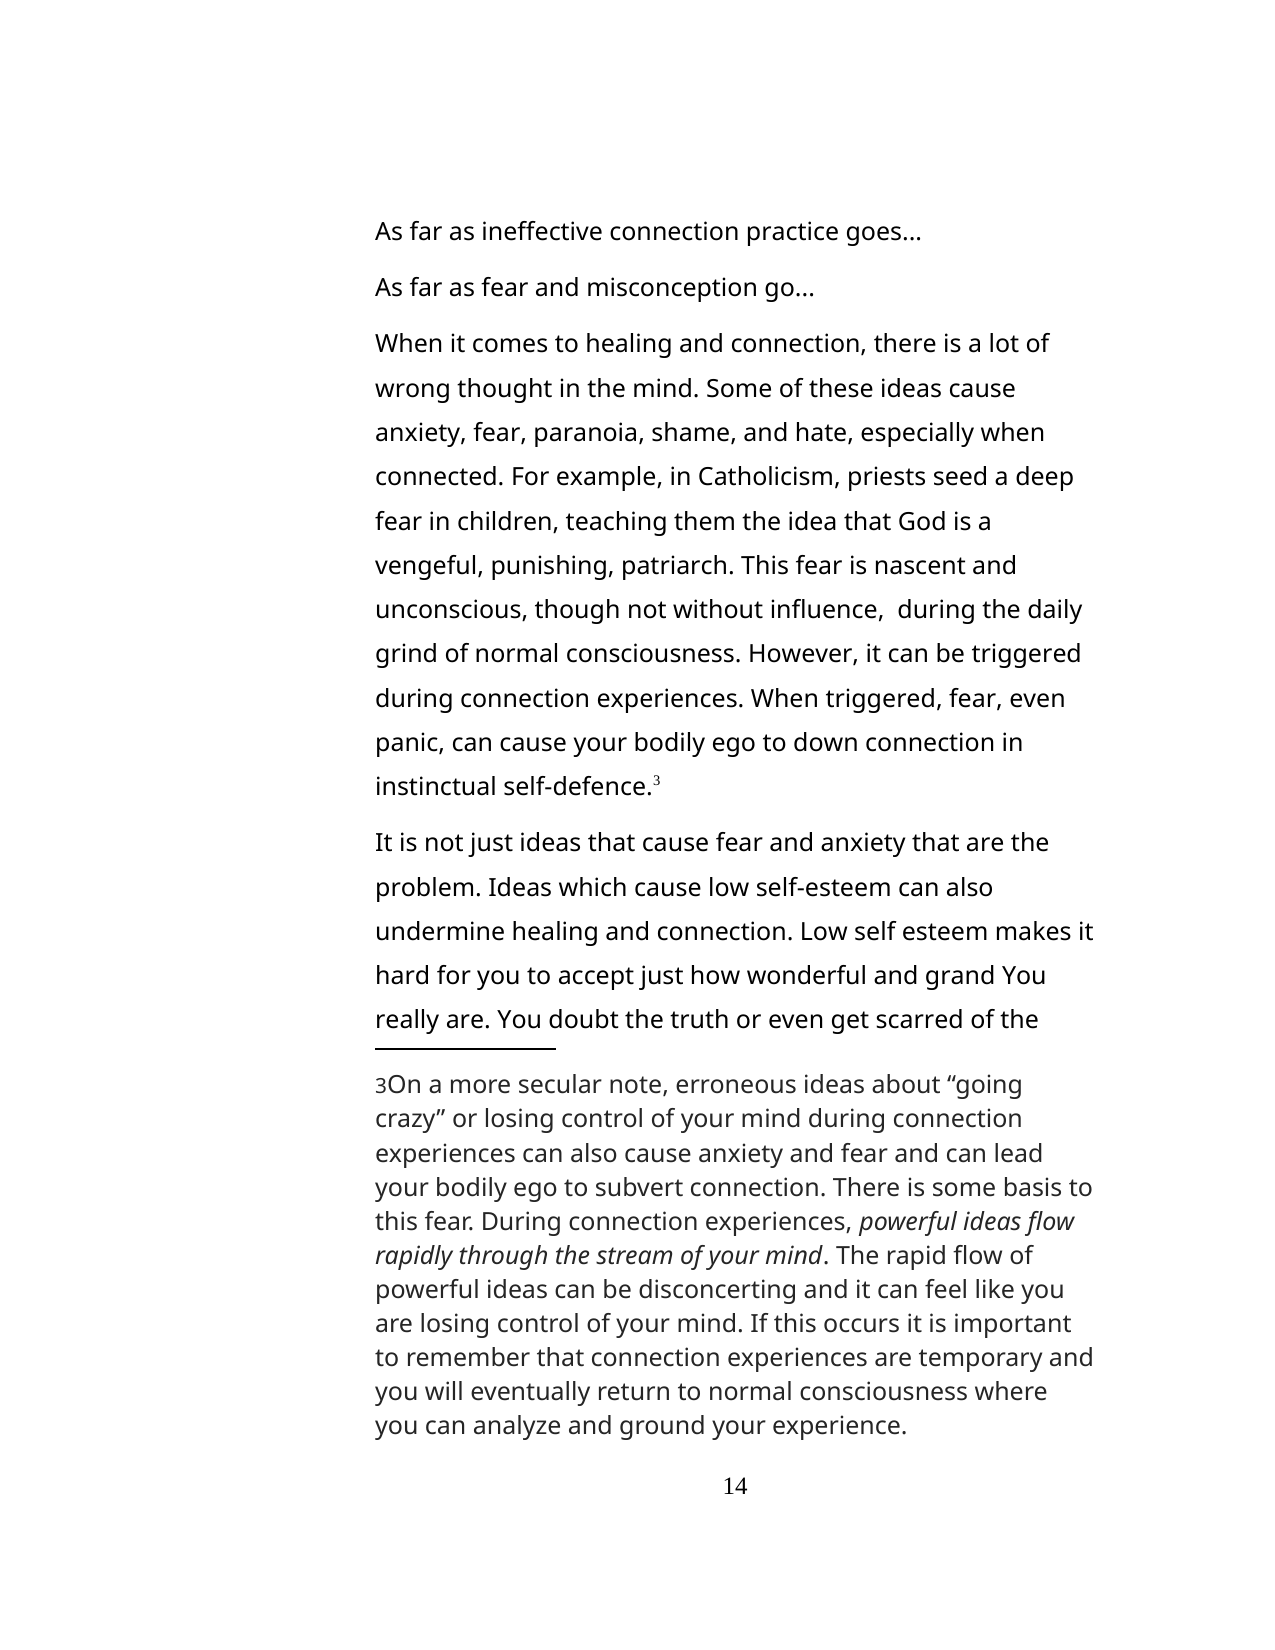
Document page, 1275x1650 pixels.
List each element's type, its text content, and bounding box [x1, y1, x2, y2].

text When it comes to healing and connection, there is a lot of wrong thought in the mind. Some of these ideas cause anxiety, fear, paranoia, shame, and hate, especially when connected. For example, in Catholicism, priests seed a deep fear in children, teaching them the idea that God is a vengeful, punishing, patriarch. This fear is nascent and unconscious, though not without influence, during the daily grind of normal consciousness. However, it can be triggered during connection experiences. When triggered, fear, even panic, can cause your bodily ego to down connection in instinctual self-defence. [375, 326, 1095, 803]
text As far as ineffective connection practice goes... [375, 213, 1095, 248]
text On a more secular note, erroneous ideas about “going crazy” or losing control of your mind during connection experiences can also cause anxiety and fear and can lead your bodily ego to subvert connection. There is some basis to this fear. During connection experiences, powerful ideas flow rapidly through the stream of your mind. The rapid flow of powerful ideas can be disconcerting and it can feel like you are losing control of your mind. If this occurs it is important to remember that connection experiences are temporary and you will eventually return to normal consciousness where you can analyze and ground your experience. [375, 1067, 1095, 1442]
text It is not just ideas that cause fear and anxiety that are the problem. Ideas which cause low self-esteem can also undermine healing and connection. Low self esteem makes it hard for you to accept just how wonderful and grand You really are. You doubt the truth or even get scarred of the [375, 825, 1095, 1036]
text As far as fear and misconception go... [375, 270, 1095, 304]
